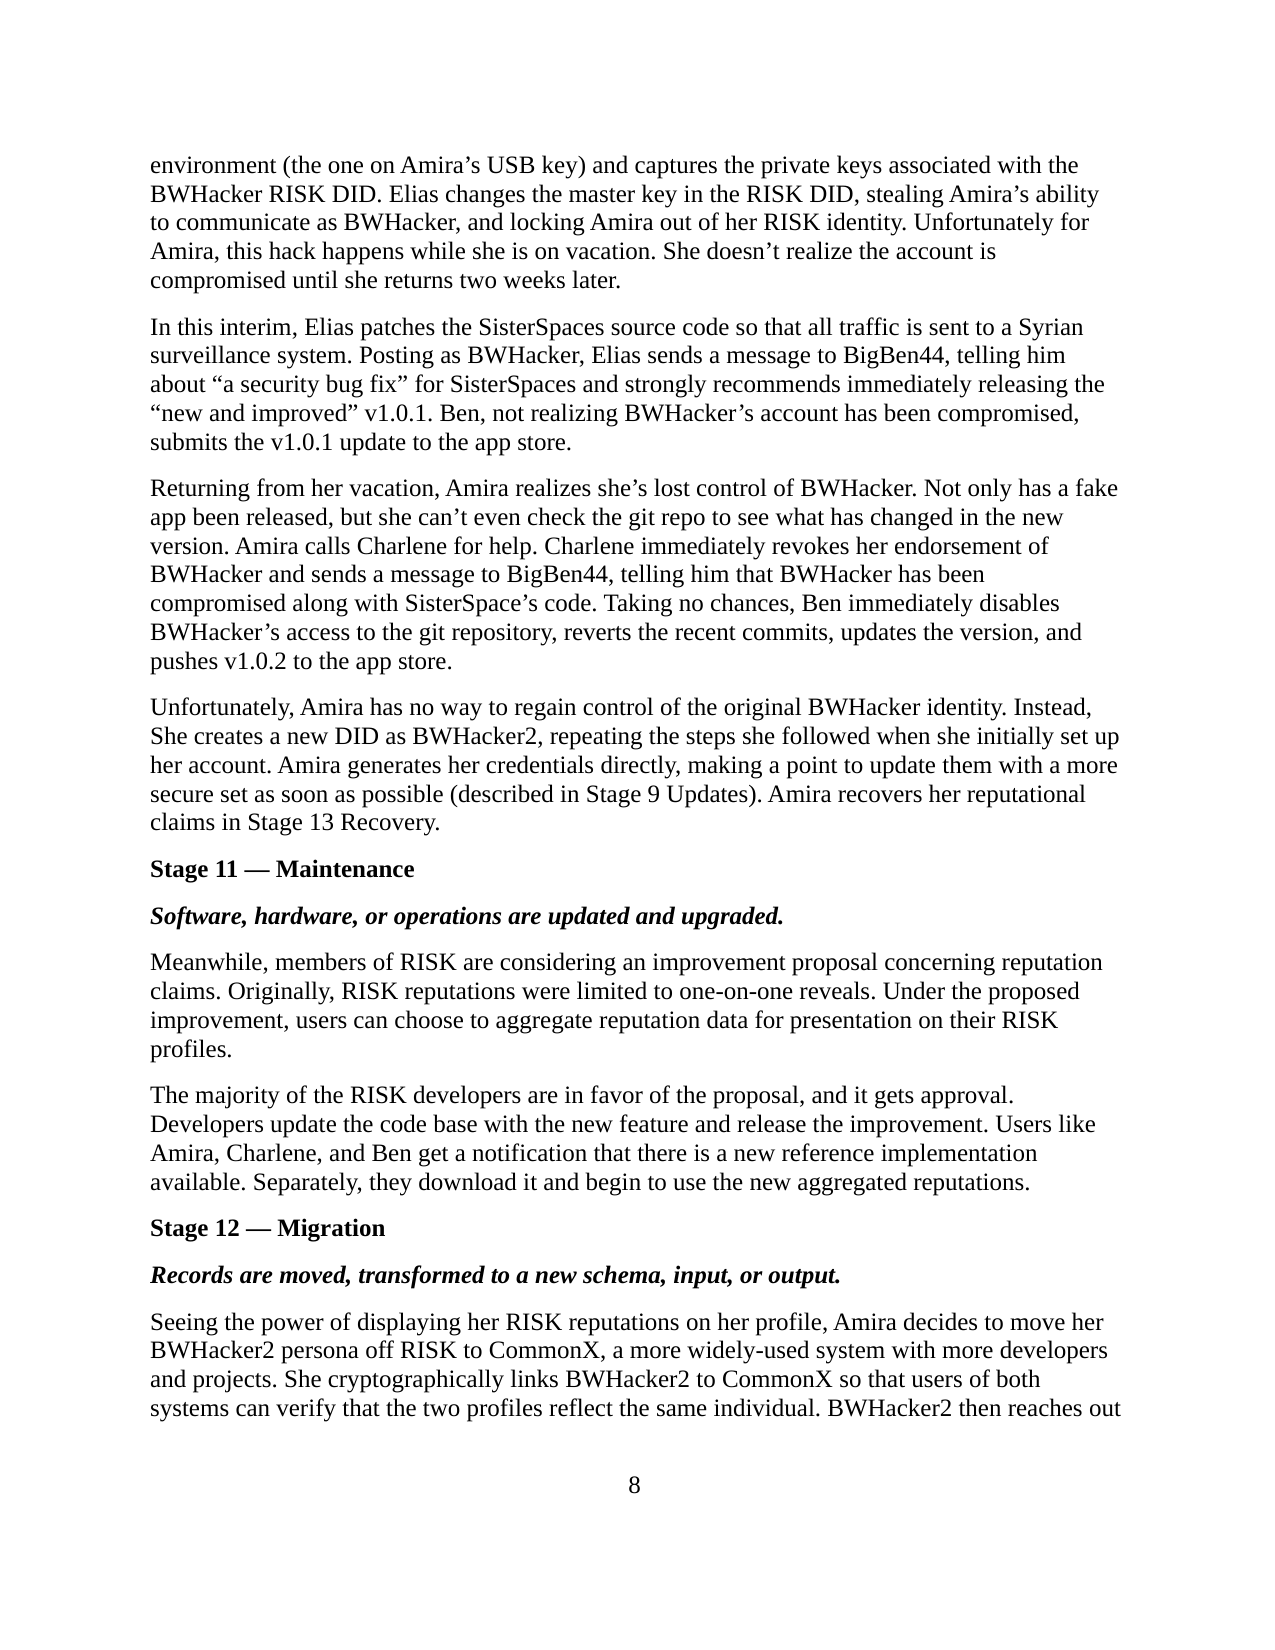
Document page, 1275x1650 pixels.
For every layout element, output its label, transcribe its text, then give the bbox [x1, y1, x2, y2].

text Meanwhile, members of RISK are considering an improvement proposal concerning reputation claims. Originally, RISK reputations were limited to one-on-one reveals. Under the proposed improvement, users can choose to aggregate reputation data for presentation on their RISK profiles. [150, 947, 1125, 1062]
text The majority of the RISK developers are in favor of the proposal, and it gets approval. Developers update the code base with the new feature and release the improvement. Users like Amira, Charlene, and Ben get a notification that there is a new reference implementation available. Separately, they download it and begin to use the new aggregated reputations. [150, 1080, 1125, 1195]
text Stage 12 — Migration [150, 1213, 1125, 1242]
text In this interim, Elias patches the SisterSpaces source code so that all traffic is sent to a Syrian surveillance system. Posting as BWHacker, Elias sends a message to BigBen44, telling him about “a security bug fix” for SisterSpaces and strongly recommends immediately releasing the “new and improved” v1.0.1. Ben, not realizing BWHacker’s account has been compromised, submits the v1.0.1 update to the app store. [150, 312, 1125, 455]
text Stage 11 — Maintenance [150, 854, 1125, 883]
text Seeing the power of displaying her RISK reputations on her profile, Amira decides to move her BWHacker2 persona off RISK to CommonX, a more widely-used system with more developers and projects. She cryptographically links BWHacker2 to CommonX so that users of both systems can verify that the two profiles reflect the same individual. BWHacker2 then reaches out [150, 1307, 1125, 1422]
text Returning from her vacation, Amira realizes she’s lost control of BWHacker. Not only has a fake app been released, but she can’t even check the git repo to see what has changed in the new version. Amira calls Charlene for help. Charlene immediately revokes her endorsement of BWHacker and sends a message to BigBen44, telling him that BWHacker has been compromised along with SisterSpace’s code. Taking no chances, Ben immediately disables BWHacker’s access to the git repository, reverts the recent commits, updates the version, and pushes v1.0.2 to the app store. [150, 473, 1125, 674]
text Unfortunately, Amira has no way to regain control of the original BWHacker identity. Instead, She creates a new DID as BWHacker2, repeating the steps she followed when she initially set up her account. Amira generates her credentials directly, making a point to update them with a more secure set as soon as possible (described in Stage 9 Updates). Amira recovers her reputational claims in Stage 13 Recovery. [150, 692, 1125, 836]
text environment (the one on Amira’s USB key) and captures the private keys associated with the BWHacker RISK DID. Elias changes the master key in the RISK DID, stealing Amira’s ability to communicate as BWHacker, and locking Amira out of her RISK identity. Unfortunately for Amira, this hack happens while she is on vacation. She doesn’t realize the account is compromised until she returns two weeks later. [150, 150, 1125, 294]
text Software, hardware, or operations are updated and upgraded. [150, 901, 1125, 929]
text Records are moved, transformed to a new schema, input, or output. [150, 1260, 1125, 1289]
